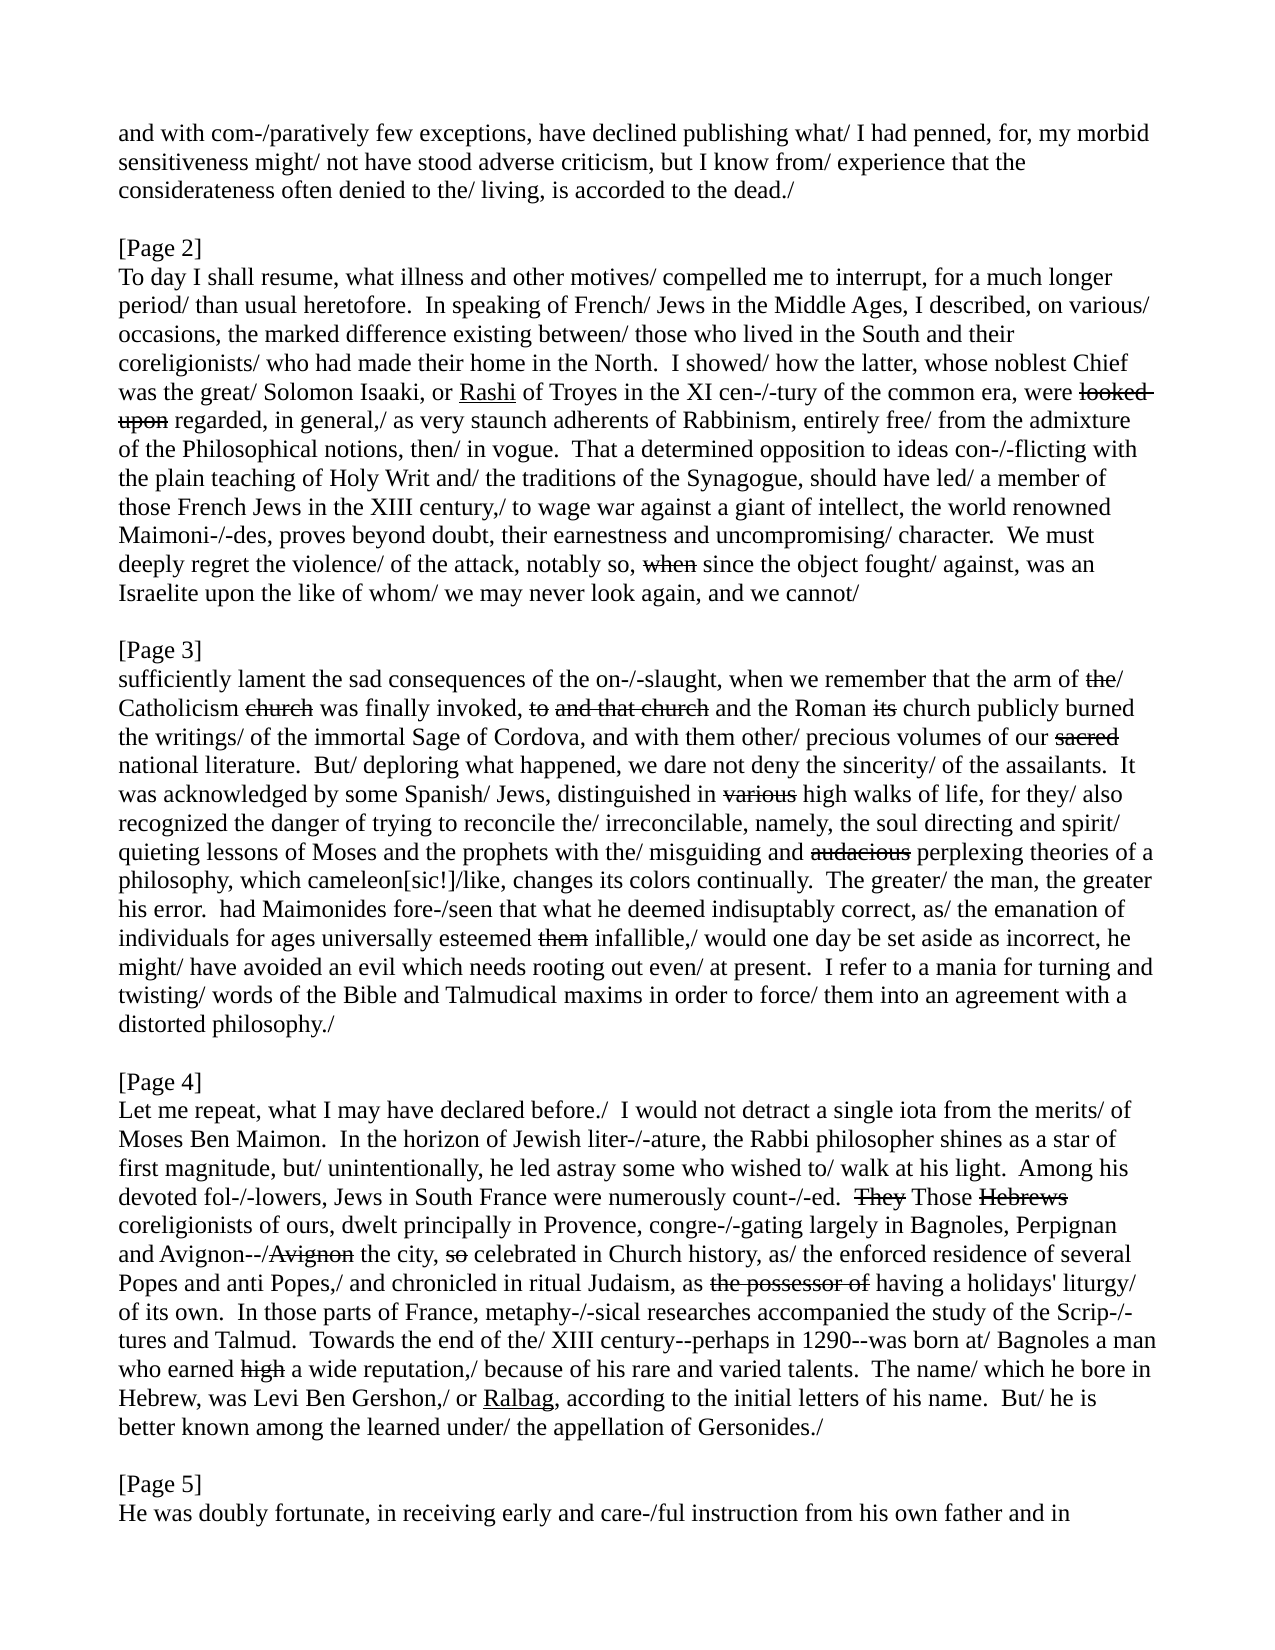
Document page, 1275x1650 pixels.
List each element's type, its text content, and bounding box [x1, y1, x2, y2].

text [Page 2] [118, 233, 1157, 262]
text [Page 4] [118, 1067, 1157, 1096]
text He was doubly fortunate, in receiving early and care-/ful instruction from his own father and in [118, 1498, 1157, 1527]
text [Page 5] [118, 1469, 1157, 1498]
text To day I shall resume, what illness and other motives/ compelled me to interrupt, for a much longer period/ than usual heretofore. In speaking of French/ Jews in the Middle Ages, I described, on various/ occasions, the marked difference existing between/ those who lived in the South and their coreligionists/ who had made their home in the North. I showed/ how the latter, whose noblest Chief was the great/ Solomon Isaaki, or Rashi of Troyes in the XI cen-/-tury of the common era, were looked upon regarded, in general,/ as very staunch adherents of Rabbinism, entirely free/ from the admixture of the Philosophical notions, then/ in vogue. That a determined opposition to ideas con-/-flicting with the plain teaching of Holy Writ and/ the traditions of the Synagogue, should have led/ a member of those French Jews in the XIII century,/ to wage war against a giant of intellect, the world renowned Maimoni-/-des, proves beyond doubt, their earnestness and uncompromising/ character. We must deeply regret the violence/ of the attack, notably so, when since the object fought/ against, was an Israelite upon the like of whom/ we may never look again, and we cannot/ [118, 262, 1157, 607]
text and with com-/paratively few exceptions, have declined publishing what/ I had penned, for, my morbid sensitiveness might/ not have stood adverse criticism, but I know from/ experience that the considerateness often denied to the/ living, is accorded to the dead./ [118, 118, 1157, 204]
text Let me repeat, what I may have declared before./ I would not detract a single iota from the merits/ of Moses Ben Maimon. In the horizon of Jewish liter-/-ature, the Rabbi philosopher shines as a star of first magnitude, but/ unintentionally, he led astray some who wished to/ walk at his light. Among his devoted fol-/-lowers, Jews in South France were numerously count-/-ed. They Those Hebrews coreligionists of ours, dwelt principally in Provence, congre-/-gating largely in Bagnoles, Perpignan and Avignon--/Avignon the city, so celebrated in Church history, as/ the enforced residence of several Popes and anti Popes,/ and chronicled in ritual Judaism, as the possessor of having a holidays' liturgy/ of its own. In those parts of France, metaphy-/-sical researches accompanied the study of the Scrip-/-tures and Talmud. Towards the end of the/ XIII century--perhaps in 1290--was born at/ Bagnoles a man who earned high a wide reputation,/ because of his rare and varied talents. The name/ which he bore in Hebrew, was Levi Ben Gershon,/ or Ralbag, according to the initial letters of his name. But/ he is better known among the learned under/ the appellation of Gersonides./ [118, 1096, 1157, 1441]
text [Page 3] [118, 636, 1157, 664]
text sufficiently lament the sad consequences of the on-/-slaught, when we remember that the arm of the/ Catholicism church was finally invoked, to and that church and the Roman its church publicly burned the writings/ of the immortal Sage of Cordova, and with them other/ precious volumes of our sacred national literature. But/ deploring what happened, we dare not deny the sincerity/ of the assailants. It was acknowledged by some Spanish/ Jews, distinguished in various high walks of life, for they/ also recognized the danger of trying to reconcile the/ irreconcilable, namely, the soul directing and spirit/ quieting lessons of Moses and the prophets with the/ misguiding and audacious perplexing theories of a philosophy, which cameleon[sic!]/like, changes its colors continually. The greater/ the man, the greater his error. had Maimonides fore-/seen that what he deemed indisuptably correct, as/ the emanation of individuals for ages universally esteemed them infallible,/ would one day be set aside as incorrect, he might/ have avoided an evil which needs rooting out even/ at present. I refer to a mania for turning and twisting/ words of the Bible and Talmudical maxims in order to force/ them into an agreement with a distorted philosophy./ [118, 664, 1157, 1038]
